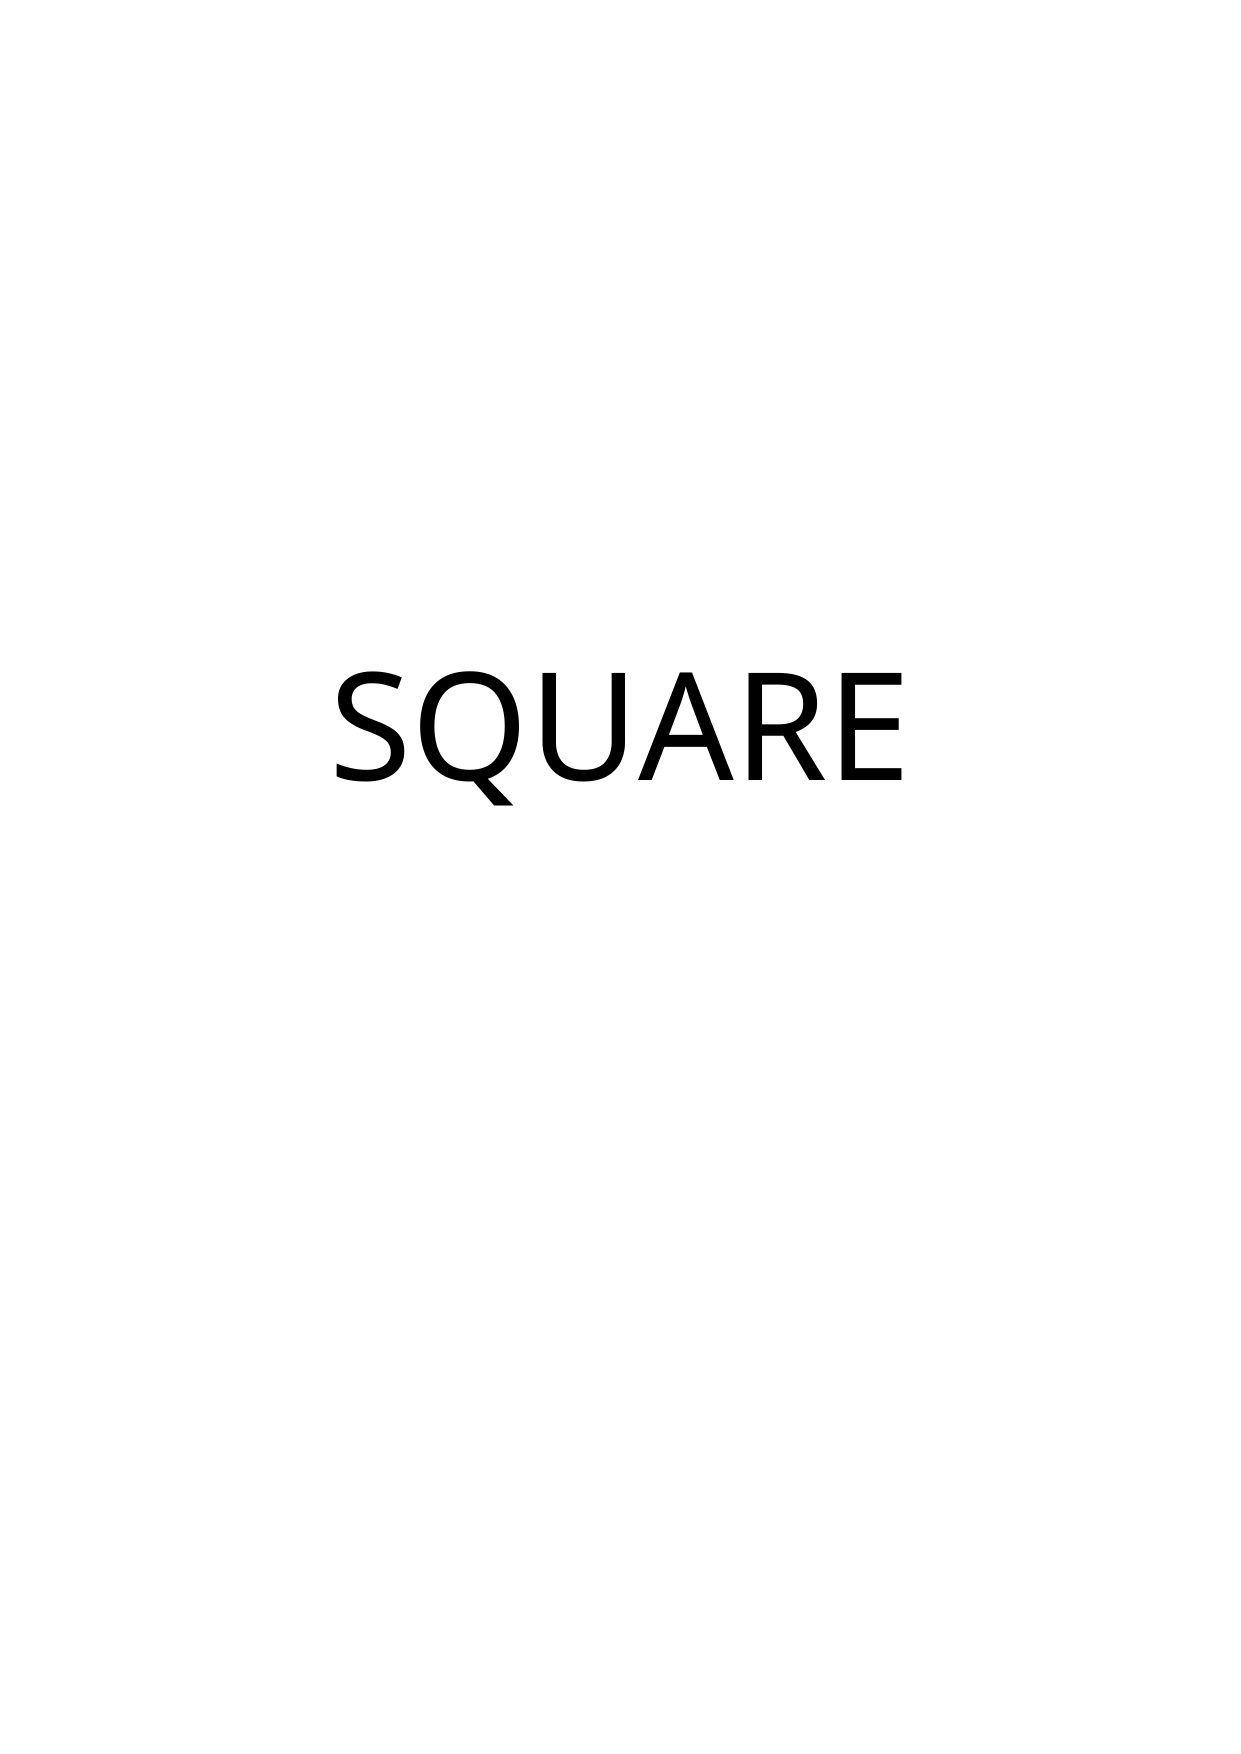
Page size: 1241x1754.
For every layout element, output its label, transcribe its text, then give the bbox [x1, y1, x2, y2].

text SQUARE [150, 620, 1090, 824]
